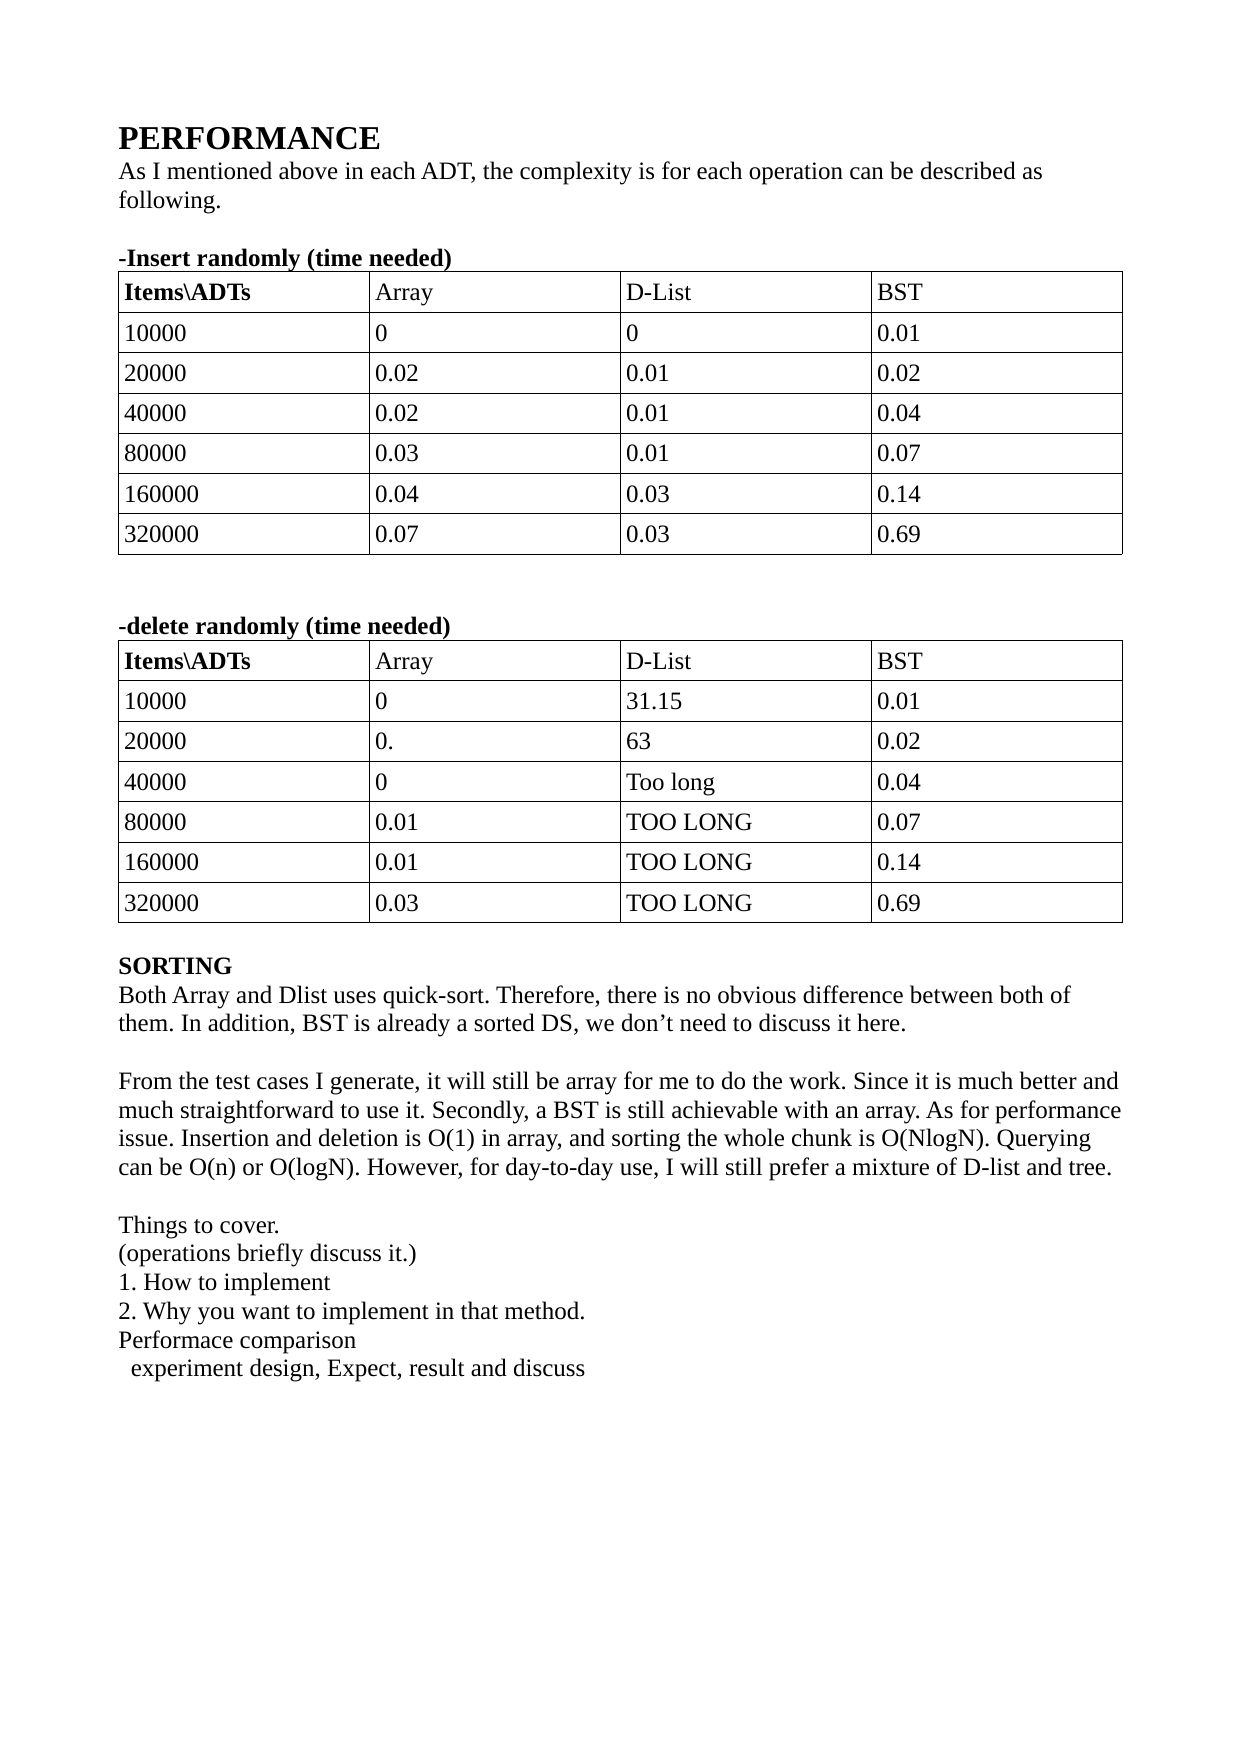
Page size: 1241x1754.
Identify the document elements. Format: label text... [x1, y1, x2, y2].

text SORTING [118, 951, 1122, 980]
table_cell 0.02 [872, 353, 1122, 392]
table_cell 0.01 [370, 802, 620, 842]
table_header Array [370, 272, 620, 312]
table_cell 0.02 [370, 353, 620, 392]
table_header BST [872, 641, 1122, 680]
table_header D-List [621, 641, 871, 680]
table_cell 0 [370, 762, 620, 801]
table_cell 31.15 [621, 681, 871, 721]
table_cell 0.69 [872, 514, 1122, 554]
text From the test cases I generate, it will still be array for me to do the work. Since it is much better and much straightforward to use it. Secondly, a BST is still achievable with an array. As for performance issue. Insertion and deletion is O(1) in array, and sorting the whole chunk is O(NlogN). Querying can be O(n) or O(logN). However, for day-to-day use, I will still prefer a mixture of D-list and tree. [118, 1066, 1122, 1181]
text experiment design, Expect, result and discuss [118, 1353, 1122, 1382]
table_header D-List [621, 272, 871, 312]
table_cell 320000 [119, 883, 369, 922]
table_cell 0.03 [621, 474, 871, 513]
table_cell 320000 [119, 514, 369, 554]
text Things to cover. [118, 1210, 1122, 1238]
table_cell 0.07 [872, 802, 1122, 842]
table_cell 63 [621, 722, 871, 761]
text Performace comparison [118, 1325, 1122, 1353]
table_cell 20000 [119, 353, 369, 392]
table_cell 0.04 [872, 762, 1122, 801]
text -Insert randomly (time needed) [118, 243, 1122, 271]
table_cell 0 [621, 313, 871, 352]
table_cell 0.02 [370, 394, 620, 433]
table_cell 40000 [119, 762, 369, 801]
table_header BST [872, 272, 1122, 312]
table_cell 160000 [119, 843, 369, 882]
table_cell 0.14 [872, 474, 1122, 513]
text (operations briefly discuss it.) [118, 1238, 1122, 1267]
table_cell 40000 [119, 394, 369, 433]
table_cell 0. [370, 722, 620, 761]
table_cell 0.01 [370, 843, 620, 882]
table_cell 0.69 [872, 883, 1122, 922]
text Both Array and Dlist uses quick-sort. Therefore, there is no obvious difference between both of them. In addition, BST is already a sorted DS, we don’t need to discuss it here. [118, 980, 1122, 1037]
table_cell 0.04 [370, 474, 620, 513]
table_header Items\ADTs [119, 272, 369, 312]
text As I mentioned above in each ADT, the complexity is for each operation can be described as following. [118, 156, 1122, 214]
table_header Array [370, 641, 620, 680]
table_cell 0.03 [370, 434, 620, 473]
table_cell 0.01 [621, 353, 871, 392]
table_cell Too long [621, 762, 871, 801]
table_cell 0.03 [370, 883, 620, 922]
text 2. Why you want to implement in that method. [118, 1296, 1122, 1325]
table_cell 0.07 [872, 434, 1122, 473]
table_cell 0.03 [621, 514, 871, 554]
table_cell 0.01 [872, 313, 1122, 352]
table_cell 80000 [119, 434, 369, 473]
table_cell TOO LONG [621, 883, 871, 922]
table_cell 0.01 [621, 434, 871, 473]
table_cell 10000 [119, 681, 369, 721]
table_cell 0.02 [872, 722, 1122, 761]
table_cell 160000 [119, 474, 369, 513]
table_cell 0.01 [621, 394, 871, 433]
text PERFORMANCE [118, 118, 1122, 156]
table_cell TOO LONG [621, 843, 871, 882]
table_cell 0 [370, 681, 620, 721]
text -delete randomly (time needed) [118, 611, 1122, 640]
table_cell 0.14 [872, 843, 1122, 882]
table_cell 20000 [119, 722, 369, 761]
table_cell 0.04 [872, 394, 1122, 433]
table_cell 0.07 [370, 514, 620, 554]
table_cell 0.01 [872, 681, 1122, 721]
table_header Items\ADTs [119, 641, 369, 680]
table_cell 0 [370, 313, 620, 352]
table_cell 80000 [119, 802, 369, 842]
table_cell TOO LONG [621, 802, 871, 842]
text 1. How to implement [118, 1267, 1122, 1296]
table_cell 10000 [119, 313, 369, 352]
